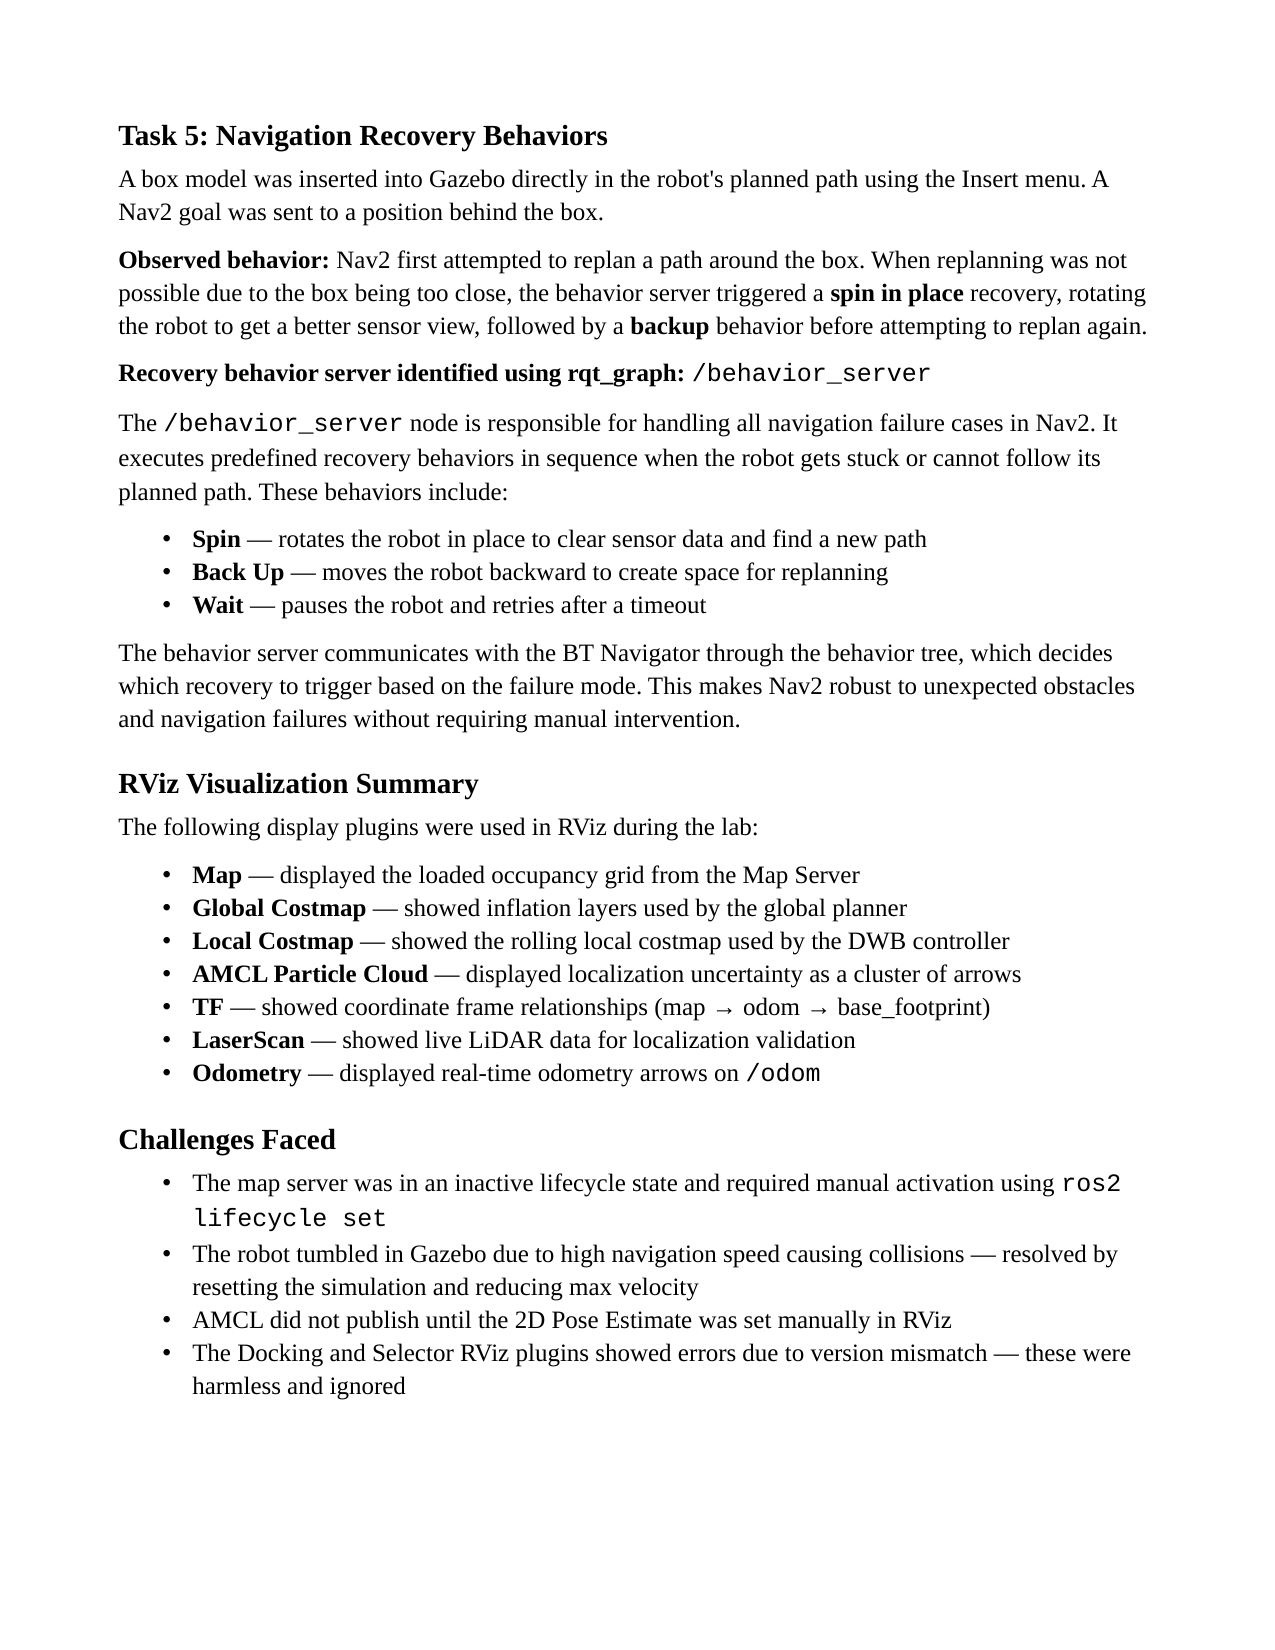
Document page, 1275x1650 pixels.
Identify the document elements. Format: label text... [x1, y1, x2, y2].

list Spin — rotates the robot in place to clear sensor data and find a new path [162, 524, 1157, 553]
text The behavior server communicates with the BT Navigator through the behavior tree, which decides which recovery to trigger based on the failure mode. This makes Nav2 robust to unexpected obstacles and navigation failures without requiring manual intervention. [118, 638, 1157, 733]
list Wait — pauses the robot and retries after a timeout [162, 590, 1157, 619]
text The following display plugins were used in RViz during the lab: [118, 812, 1157, 841]
list AMCL did not publish until the 2D Pose Estimate was set manually in RViz [162, 1305, 1157, 1334]
list Odometry — displayed real-time odometry arrows on /odom [162, 1058, 1157, 1089]
list The Docking and Selector RViz plugins showed errors due to version mismatch — these were harmless and ignored [162, 1338, 1157, 1400]
text Observed behavior: Nav2 first attempted to replan a path around the box. When replanning was not possible due to the box being too close, the behavior server triggered a spin in place recovery, rotating the robot to get a better sensor view, followed by a backup behavior before attempting to replan again. [118, 245, 1157, 339]
text The /behavior_server node is responsible for handling all navigation failure cases in Nav2. It executes predefined recovery behaviors in sequence when the robot gets stuck or cannot follow its planned path. These behaviors include: [118, 408, 1157, 505]
list The robot tumbled in Gazebo due to high navigation speed causing collisions — resolved by resetting the simulation and reducing max velocity [162, 1239, 1157, 1301]
list Local Costmap — showed the rolling local costmap used by the DWB controller [162, 926, 1157, 954]
subtitle RViz Visualization Summary [118, 766, 1157, 799]
list LaserScan — showed live LiDAR data for localization validation [162, 1025, 1157, 1053]
list TF — showed coordinate frame relationships (map → odom → base_footprint) [162, 992, 1157, 1021]
text A box model was inserted into Gazebo directly in the robot's planned path using the Insert menu. A Nav2 goal was sent to a position behind the box. [118, 164, 1157, 226]
subtitle Challenges Faced [118, 1122, 1157, 1156]
text Recovery behavior server identified using rqt_graph: /behavior_server [118, 358, 1157, 389]
list AMCL Particle Cloud — displayed localization uncertainty as a cluster of arrows [162, 959, 1157, 987]
list Map — displayed the loaded occupancy grid from the Map Server [162, 860, 1157, 888]
list Back Up — moves the robot backward to create space for replanning [162, 557, 1157, 586]
list The map server was in an inactive lifecycle state and required manual activation using ros2 lifecycle set [162, 1168, 1157, 1234]
subtitle Task 5: Navigation Recovery Behaviors [118, 118, 1157, 152]
list Global Costmap — showed inflation layers used by the global planner [162, 893, 1157, 921]
